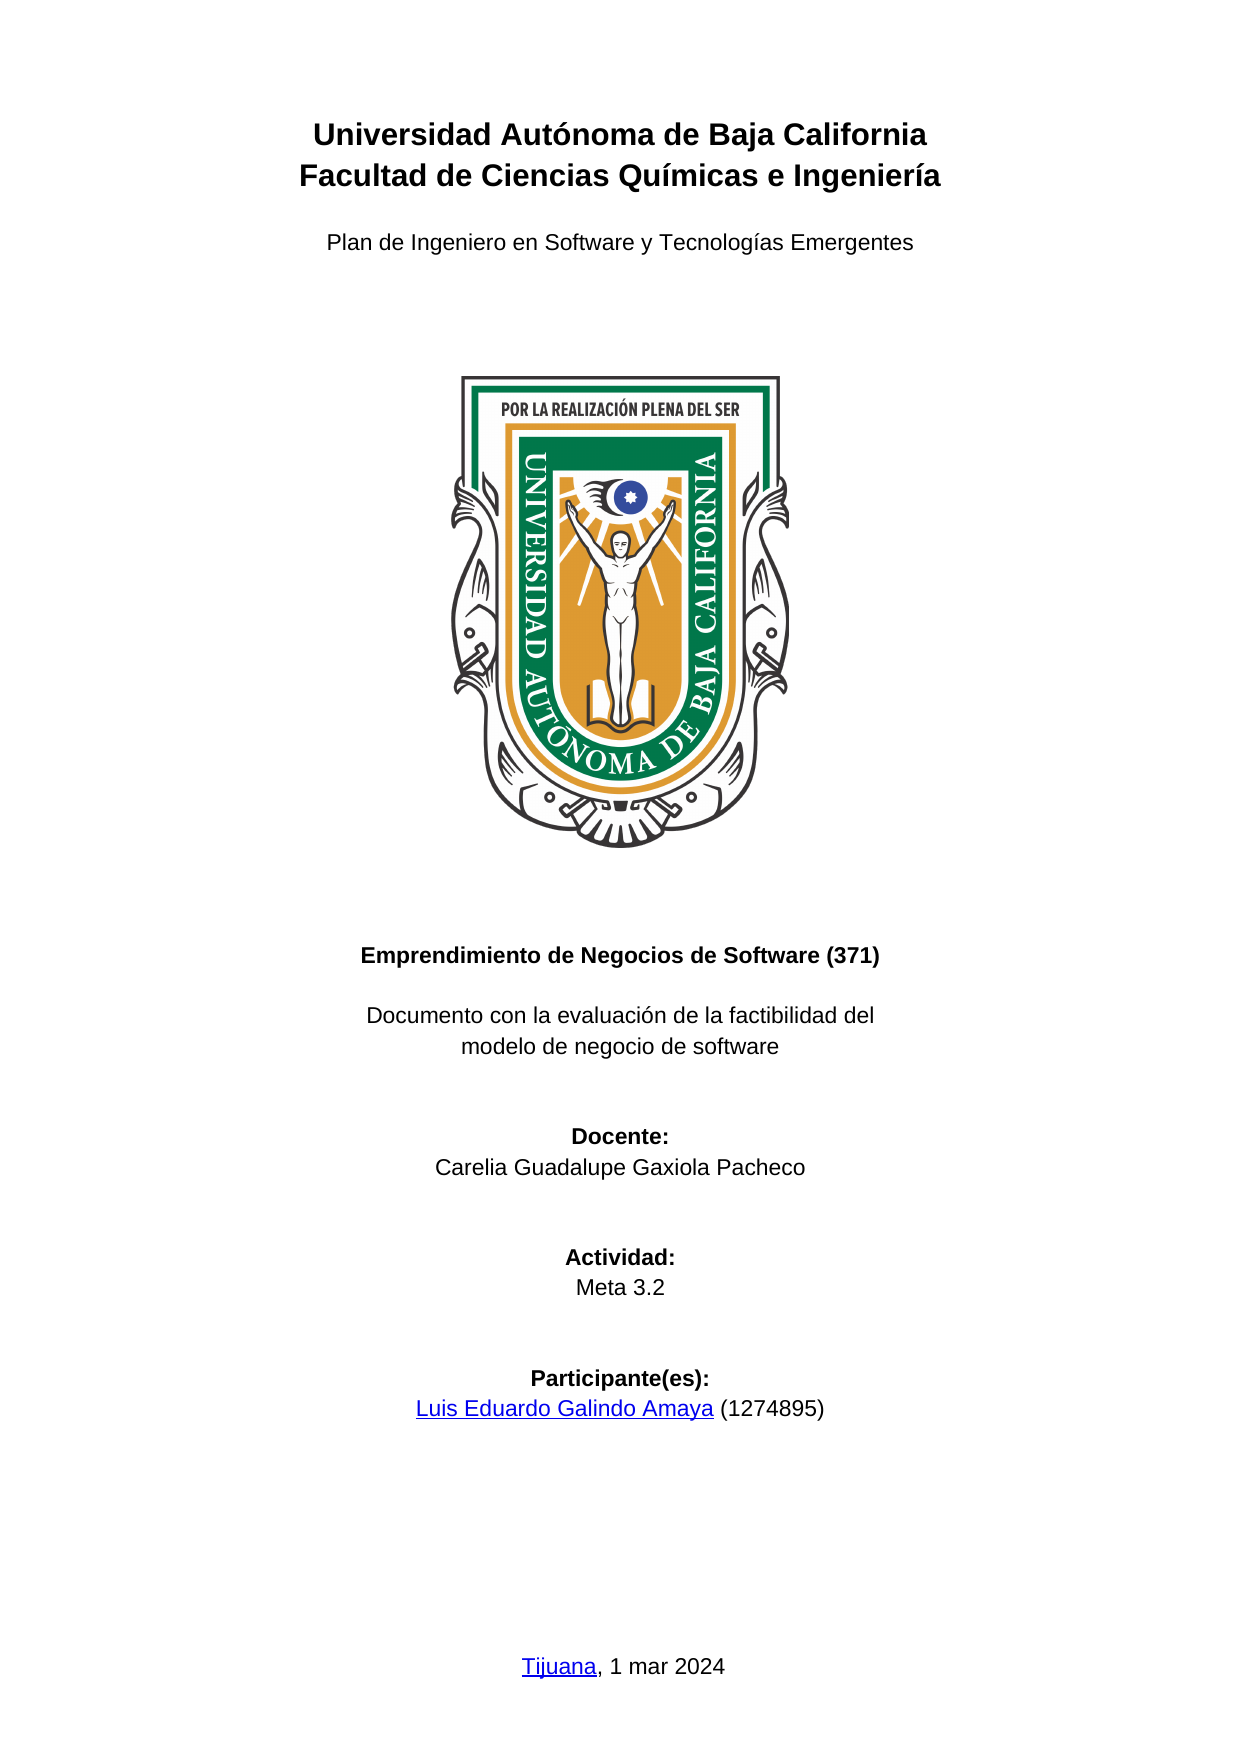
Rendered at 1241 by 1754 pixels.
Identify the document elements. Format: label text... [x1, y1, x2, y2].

text modelo de negocio de software [150, 1033, 1090, 1059]
text Luis Eduardo Galindo Amaya (1274895) [150, 1395, 1090, 1422]
text Emprendimiento de Negocios de Software (371) [150, 942, 1090, 968]
text Documento con la evaluación de la factibilidad del [150, 1002, 1090, 1029]
text Participante(es): [150, 1365, 1090, 1391]
picture [451, 376, 789, 848]
text Meta 3.2 [150, 1274, 1090, 1301]
text Docente: [150, 1123, 1090, 1150]
text Carelia Guadalupe Gaxiola Pacheco [150, 1153, 1090, 1180]
text Actividad: [150, 1244, 1090, 1271]
